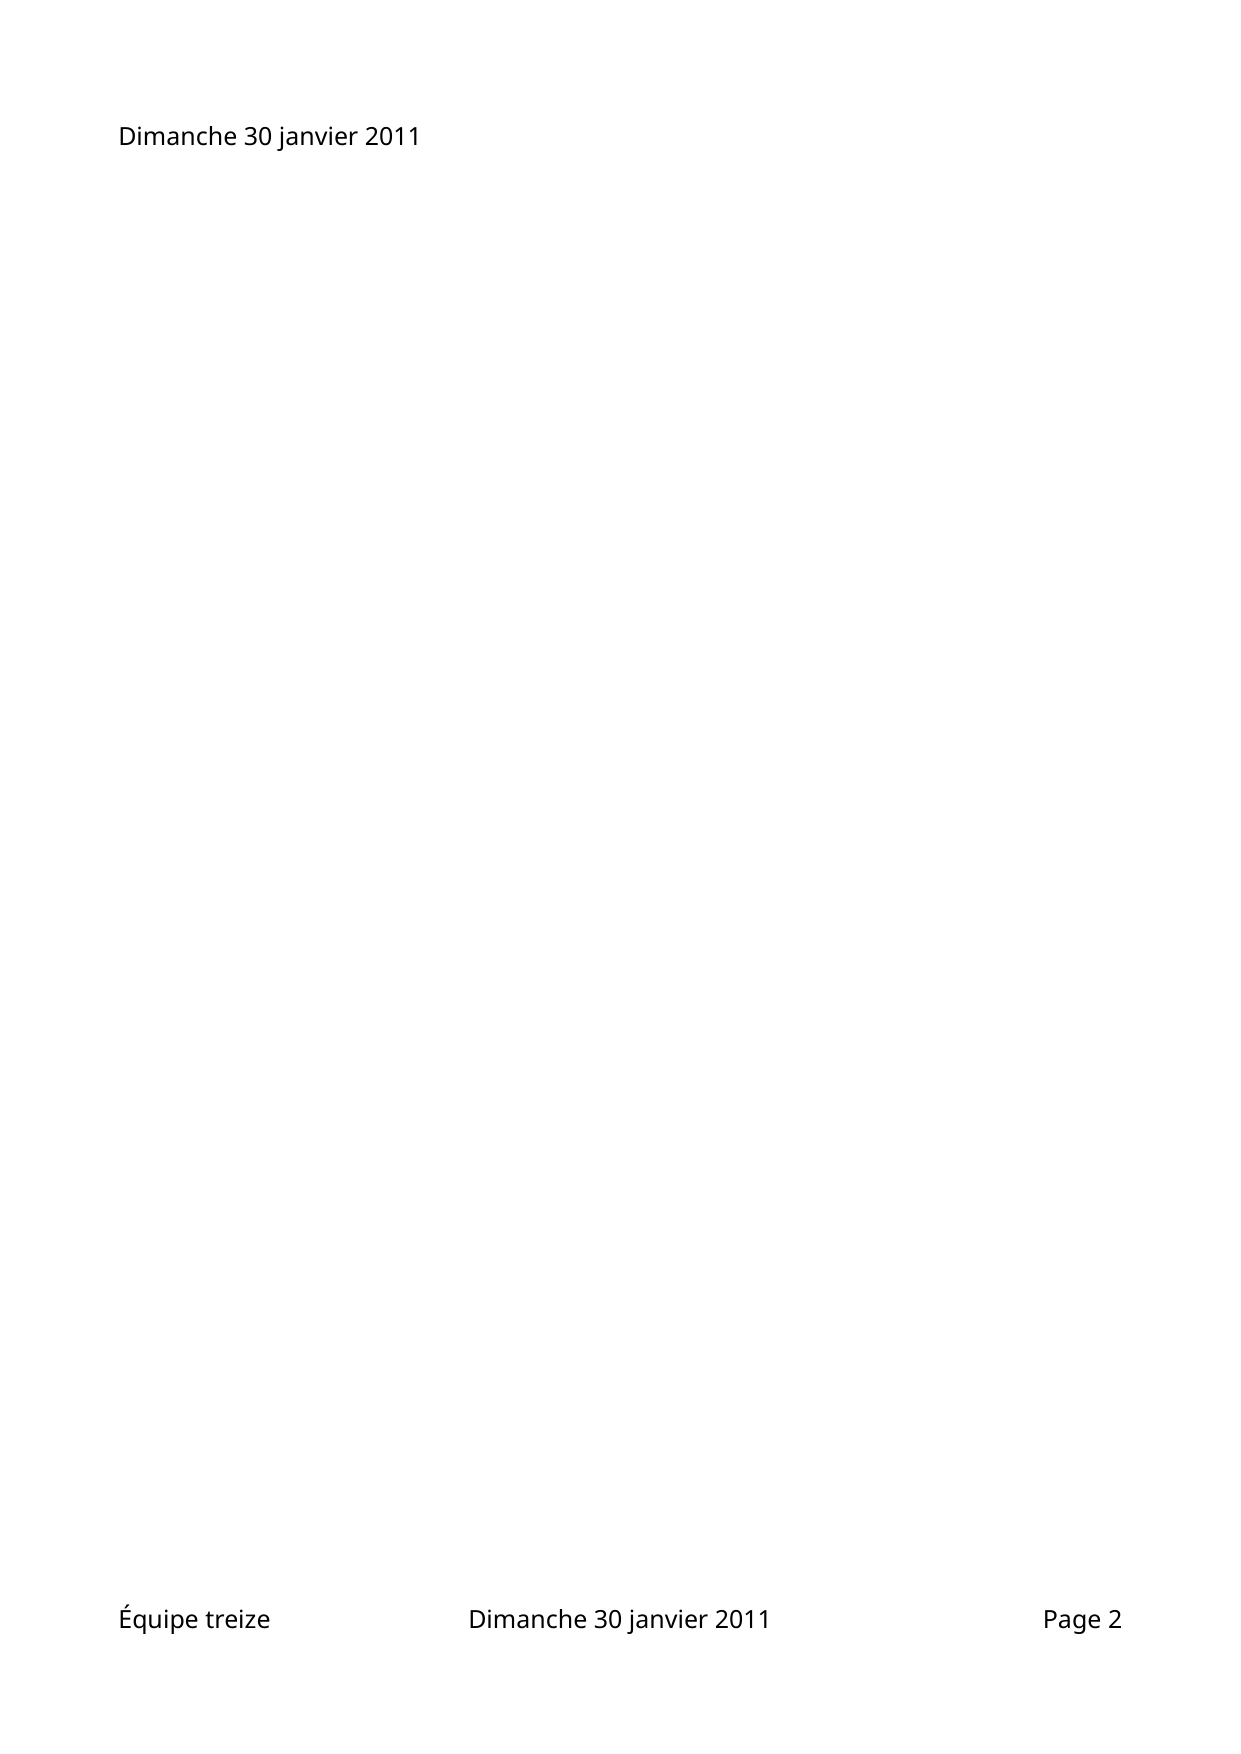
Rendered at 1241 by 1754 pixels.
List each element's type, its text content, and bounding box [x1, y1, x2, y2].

text Dimanche 30 janvier 2011 [118, 118, 1122, 152]
